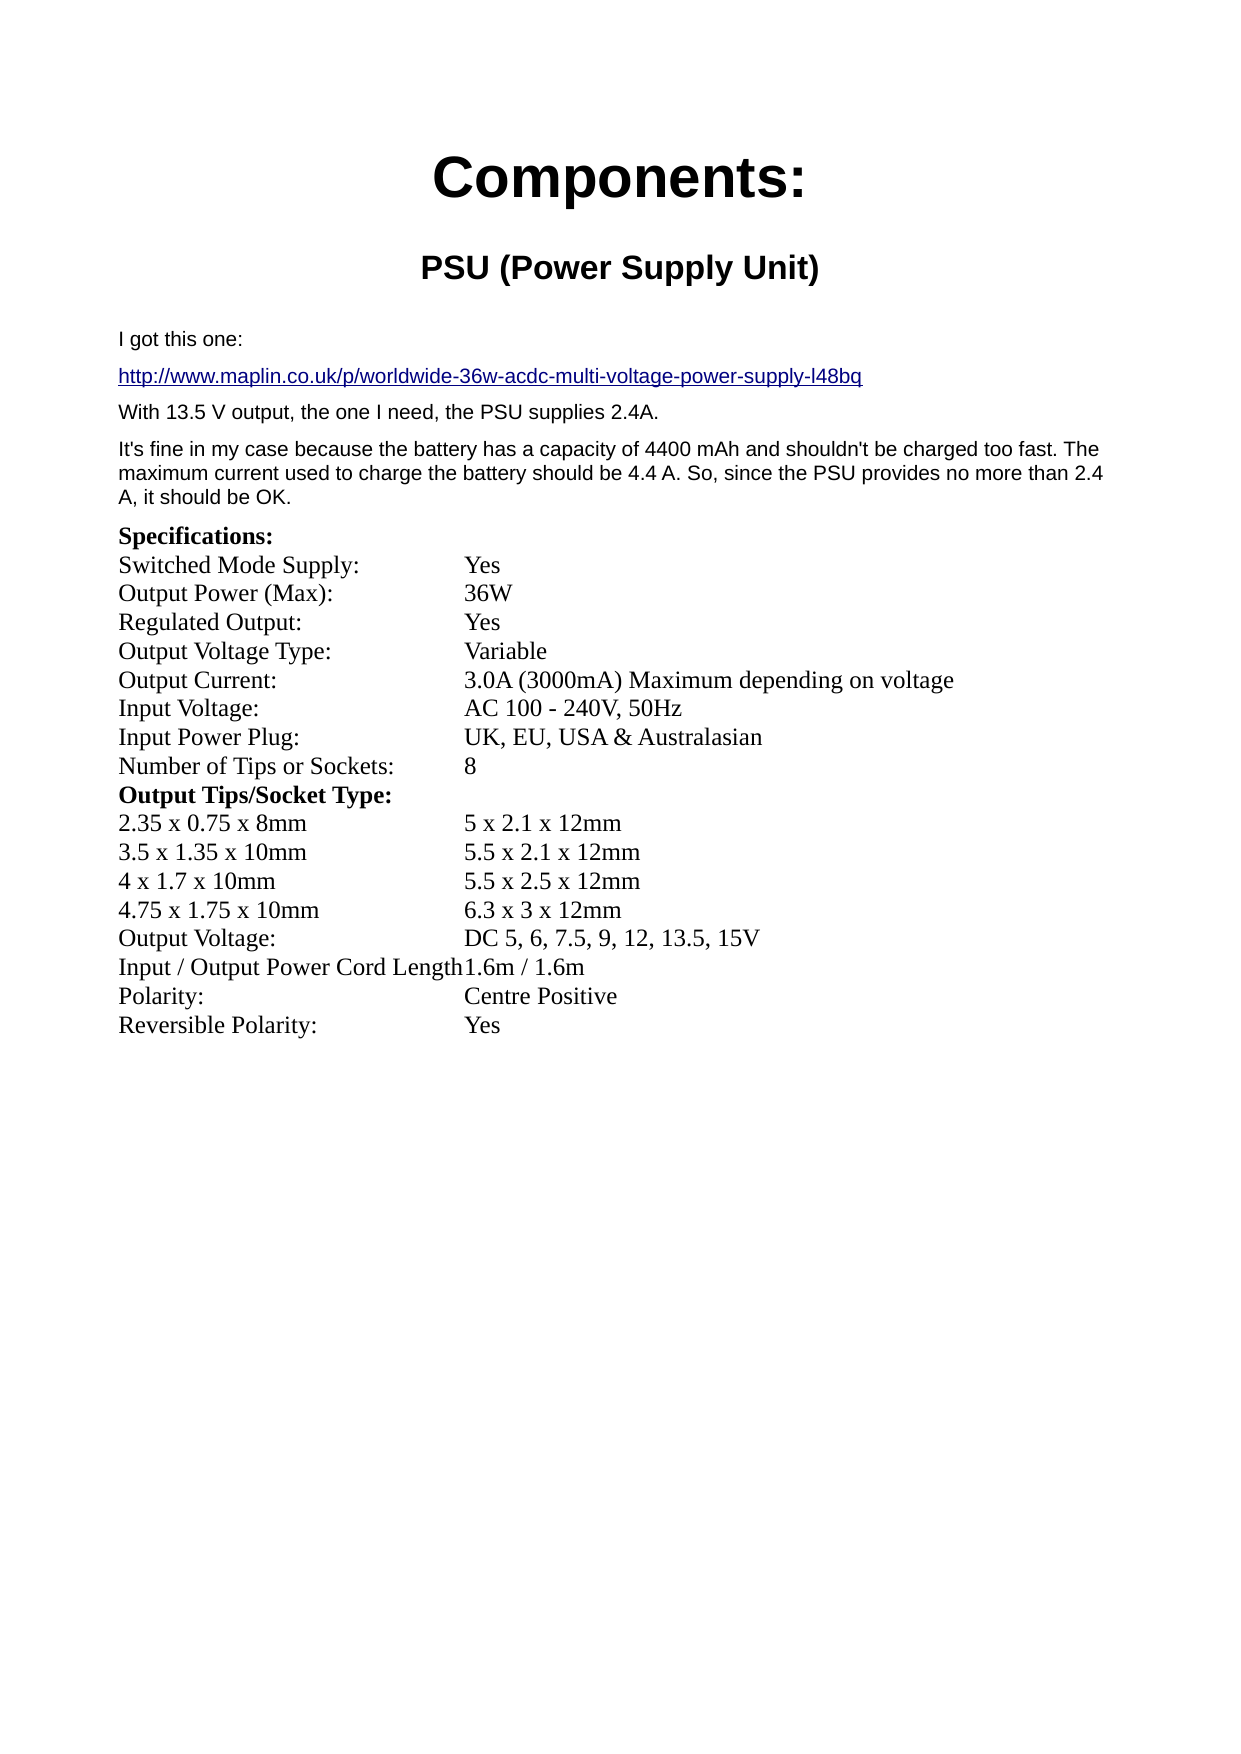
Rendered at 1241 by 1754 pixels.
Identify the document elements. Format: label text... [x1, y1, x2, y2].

table_cell 1.6m / 1.6m [464, 952, 957, 981]
table_cell Output Voltage Type: [118, 636, 464, 665]
table_cell 3.0A (3000mA) Maximum depending on voltage [464, 665, 957, 693]
table_cell Output Voltage: [118, 924, 464, 952]
table_cell Yes [464, 607, 957, 636]
table_cell Number of Tips or Sockets: [118, 751, 464, 780]
table_cell 6.3 x 3 x 12mm [464, 895, 957, 923]
table_cell 3.5 x 1.35 x 10mm [118, 837, 464, 866]
table_cell Centre Positive [464, 981, 957, 1010]
table_cell Yes [464, 1010, 957, 1038]
table_header Specifications: [118, 521, 464, 550]
table_cell Output Power (Max): [118, 579, 464, 607]
table_cell 36W [464, 579, 957, 607]
title Components: [118, 143, 1122, 210]
text With 13.5 V output, the one I need, the PSU supplies 2.4A. [118, 400, 1122, 424]
table_cell 5 x 2.1 x 12mm [464, 809, 957, 837]
table_cell 5.5 x 2.1 x 12mm [464, 837, 957, 866]
table_cell 4 x 1.7 x 10mm [118, 866, 464, 895]
table_cell Reversible Polarity: [118, 1010, 464, 1038]
table_cell Polarity: [118, 981, 464, 1010]
table_cell [464, 780, 957, 808]
table_cell AC 100 - 240V, 50Hz [464, 694, 957, 722]
table_cell 4.75 x 1.75 x 10mm [118, 895, 464, 923]
table_cell 8 [464, 751, 957, 780]
text http://www.maplin.co.uk/p/worldwide-36w-acdc-multi-voltage-power-supply-l48bq [118, 364, 1122, 388]
table_cell Switched Mode Supply: [118, 550, 464, 578]
title PSU (Power Supply Unit) [118, 248, 1122, 315]
table_cell 2.35 x 0.75 x 8mm [118, 809, 464, 837]
table_cell DC 5, 6, 7.5, 9, 12, 13.5, 15V [464, 924, 957, 952]
text It's fine in my case because the battery has a capacity of 4400 mAh and shouldn't be charged too fast. The maximum current used to charge the battery should be 4.4 A. So, since the PSU provides no more than 2.4 A, it should be OK. [118, 437, 1122, 508]
table_cell Input Power Plug: [118, 722, 464, 751]
table_cell Variable [464, 636, 957, 665]
table_cell Input / Output Power Cord Length [118, 952, 464, 981]
table_cell Output Current: [118, 665, 464, 693]
table_header [464, 521, 957, 550]
table_cell 5.5 x 2.5 x 12mm [464, 866, 957, 895]
text I got this one: [118, 327, 1122, 351]
table_cell Output Tips/Socket Type: [118, 780, 464, 808]
table_cell Regulated Output: [118, 607, 464, 636]
table_cell Input Voltage: [118, 694, 464, 722]
table_cell Yes [464, 550, 957, 578]
table_cell UK, EU, USA & Australasian [464, 722, 957, 751]
